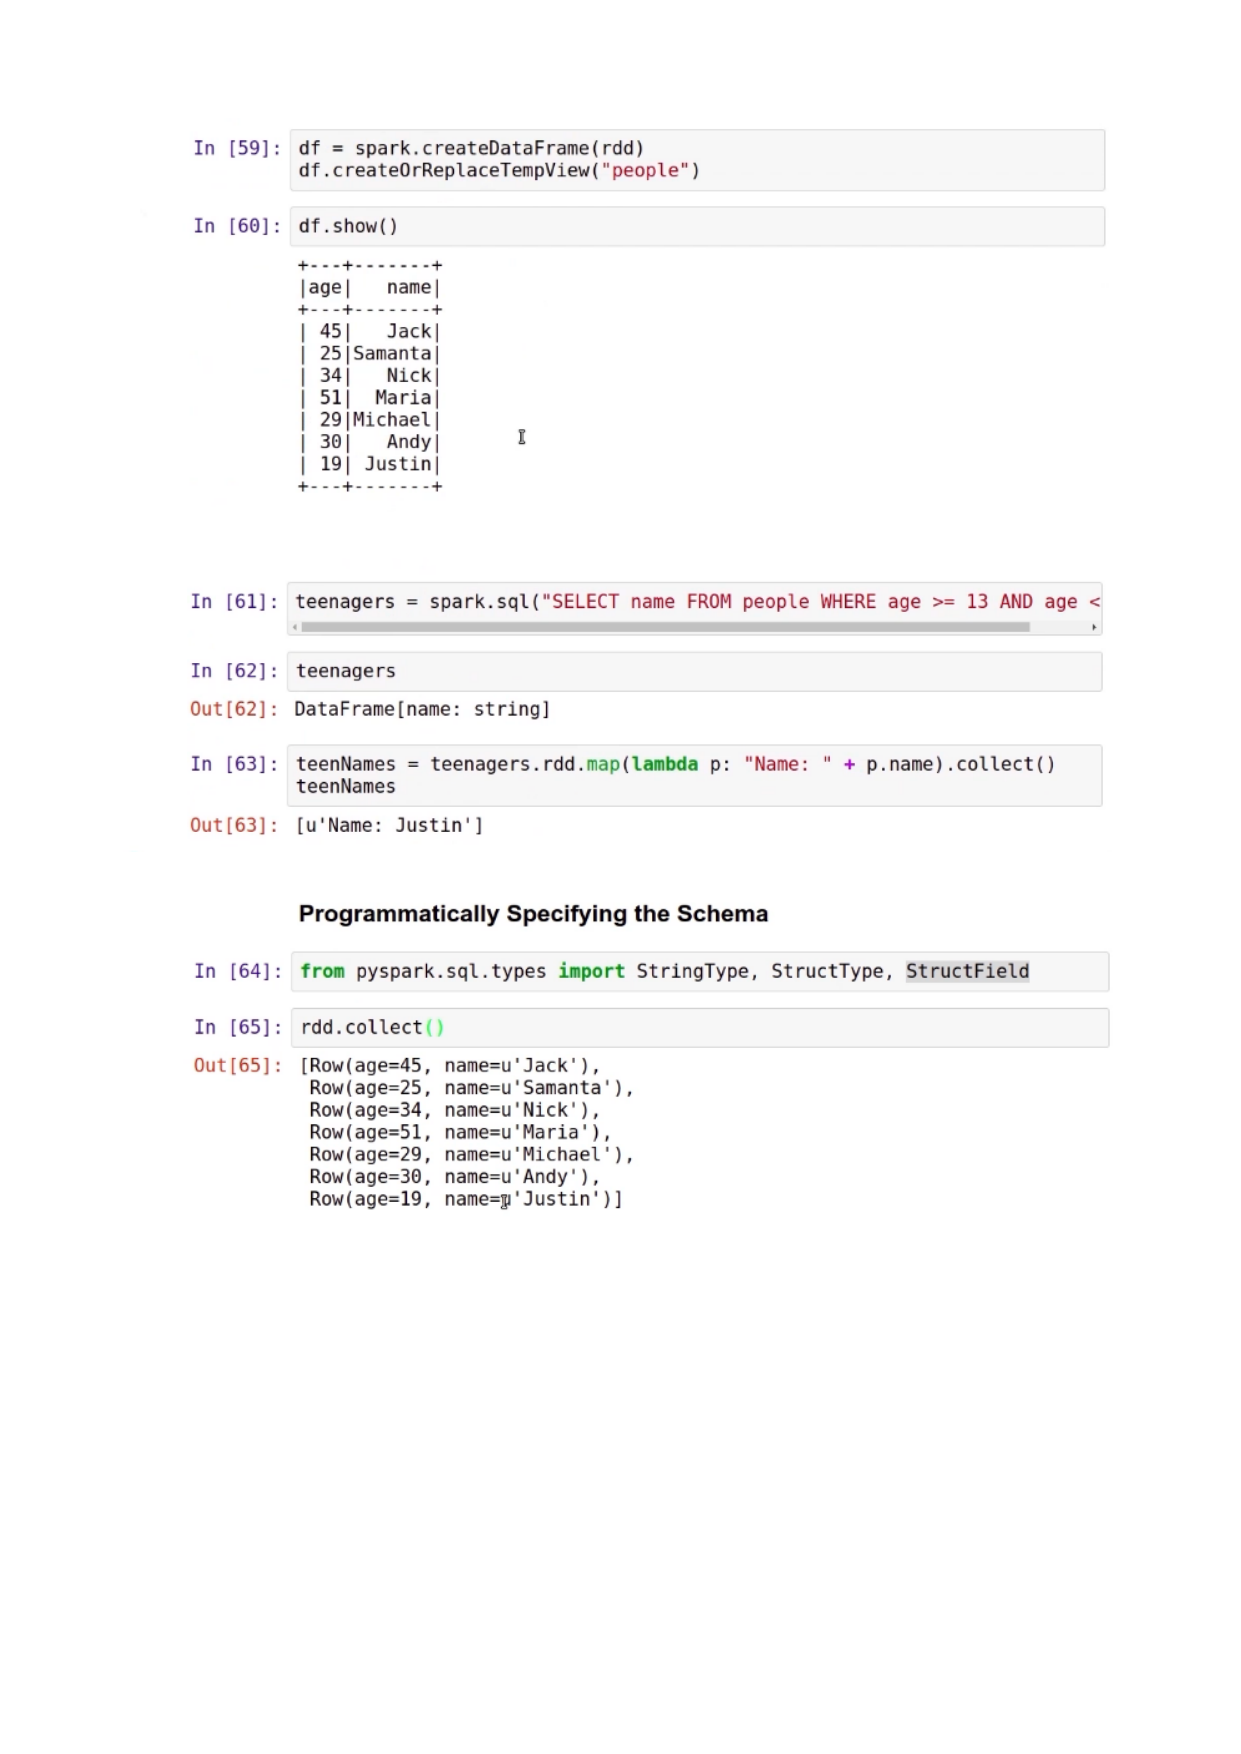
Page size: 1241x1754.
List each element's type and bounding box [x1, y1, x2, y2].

picture [122, 889, 1126, 1217]
picture [118, 118, 1123, 524]
picture [120, 557, 1124, 852]
